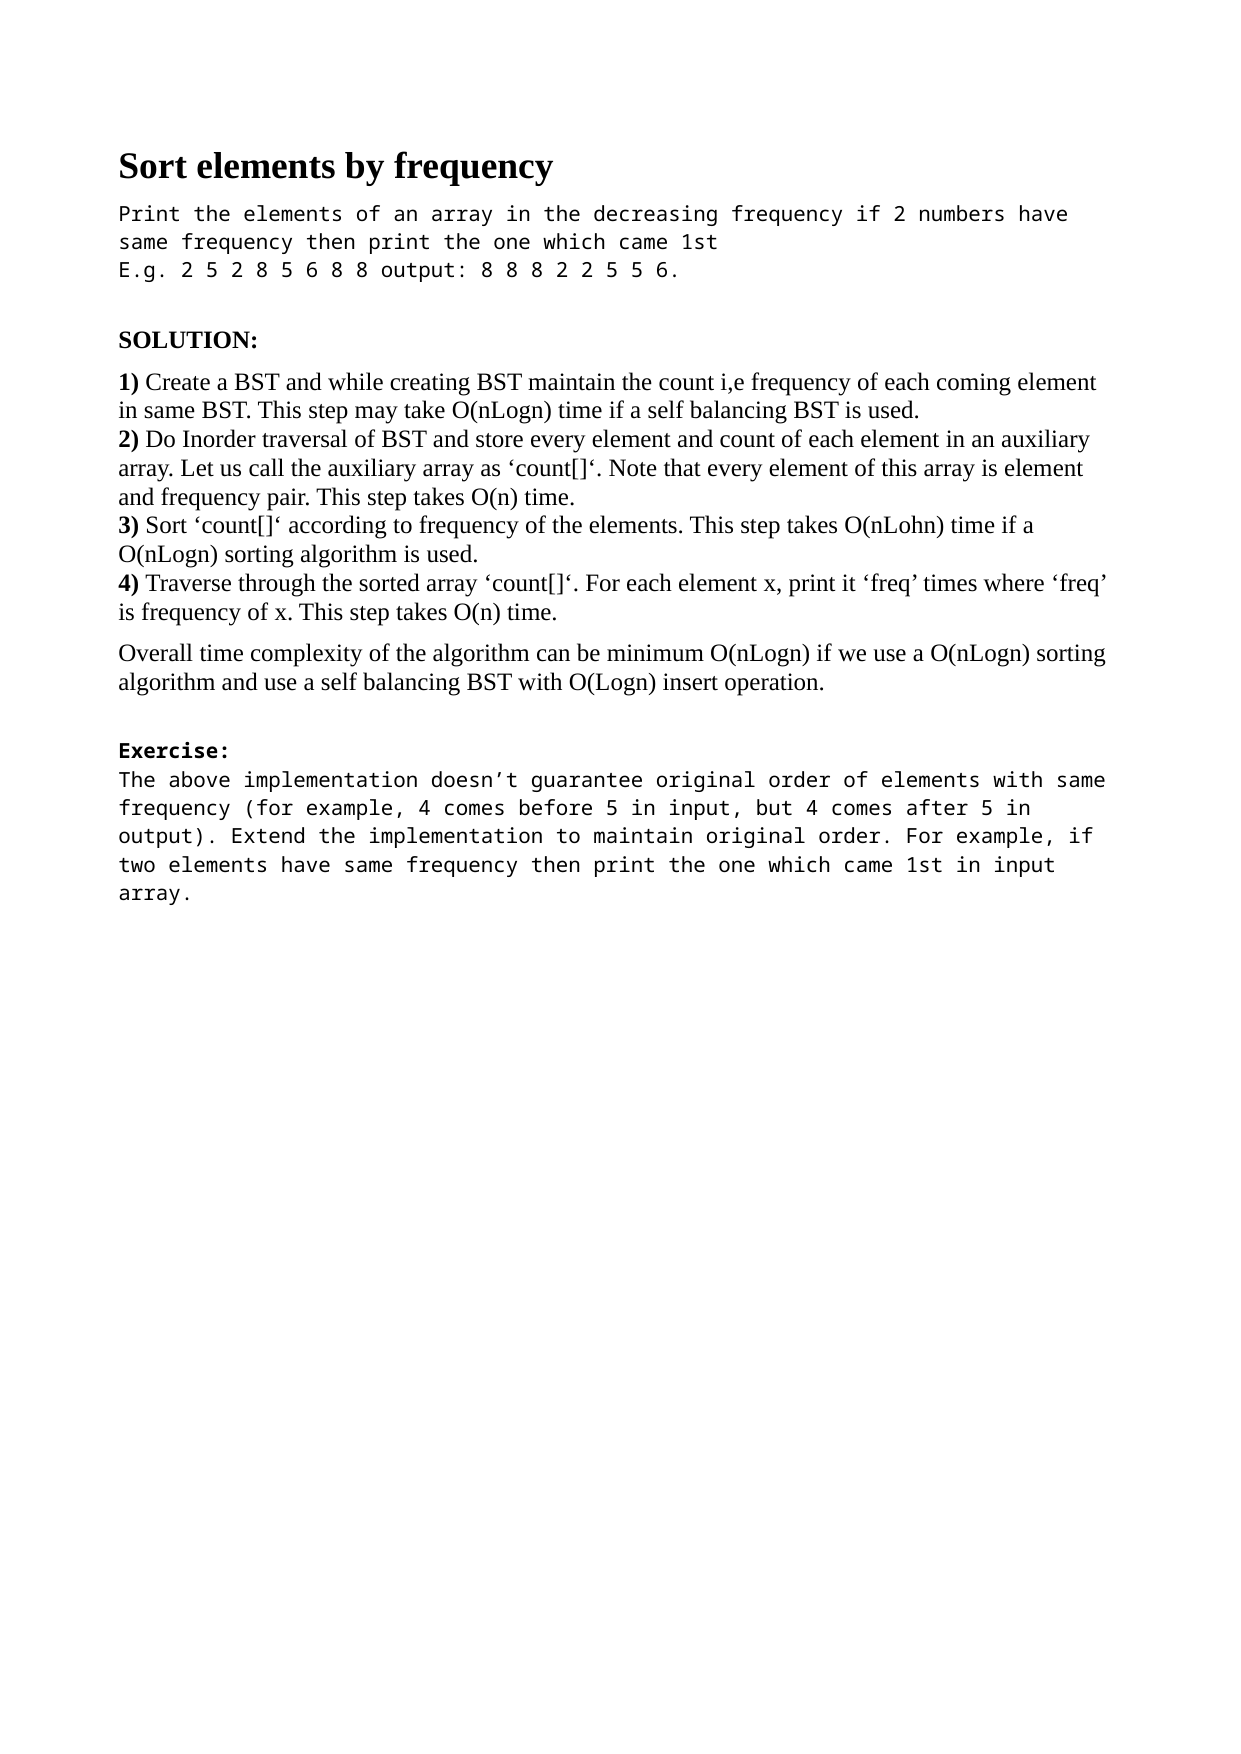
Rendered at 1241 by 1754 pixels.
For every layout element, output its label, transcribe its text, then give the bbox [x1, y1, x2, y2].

subtitle Sort elements by frequency [118, 143, 1122, 186]
text SOLUTION: [118, 325, 1122, 354]
text Overall time complexity of the algorithm can be minimum O(nLogn) if we use a O(nLogn) sorting algorithm and use a self balancing BST with O(Logn) insert operation. [118, 638, 1122, 695]
text Print the elements of an array in the decreasing frequency if 2 numbers have same frequency then print the one which came 1st E.g. 2 5 2 8 5 6 8 8 output: 8 8 8 2 2 5 5 6. [118, 199, 1122, 284]
text 1) Create a BST and while creating BST maintain the count i,e frequency of each coming element in same BST. This step may take O(nLogn) time if a self balancing BST is used. 2) Do Inorder traversal of BST and store every element and count of each element in an auxiliary array. Let us call the auxiliary array as ‘count[]‘. Note that every element of this array is element and frequency pair. This step takes O(n) time. 3) Sort ‘count[]‘ according to frequency of the elements. This step takes O(nLohn) time if a O(nLogn) sorting algorithm is used. 4) Traverse through the sorted array ‘count[]‘. For each element x, print it ‘freq’ times where ‘freq’ is frequency of x. This step takes O(n) time. [118, 367, 1122, 625]
text Exercise: The above implementation doesn’t guarantee original order of elements with same frequency (for example, 4 comes before 5 in input, but 4 comes after 5 in output). Extend the implementation to maintain original order. For example, if two elements have same frequency then print the one which came 1st in input array. [118, 736, 1122, 907]
